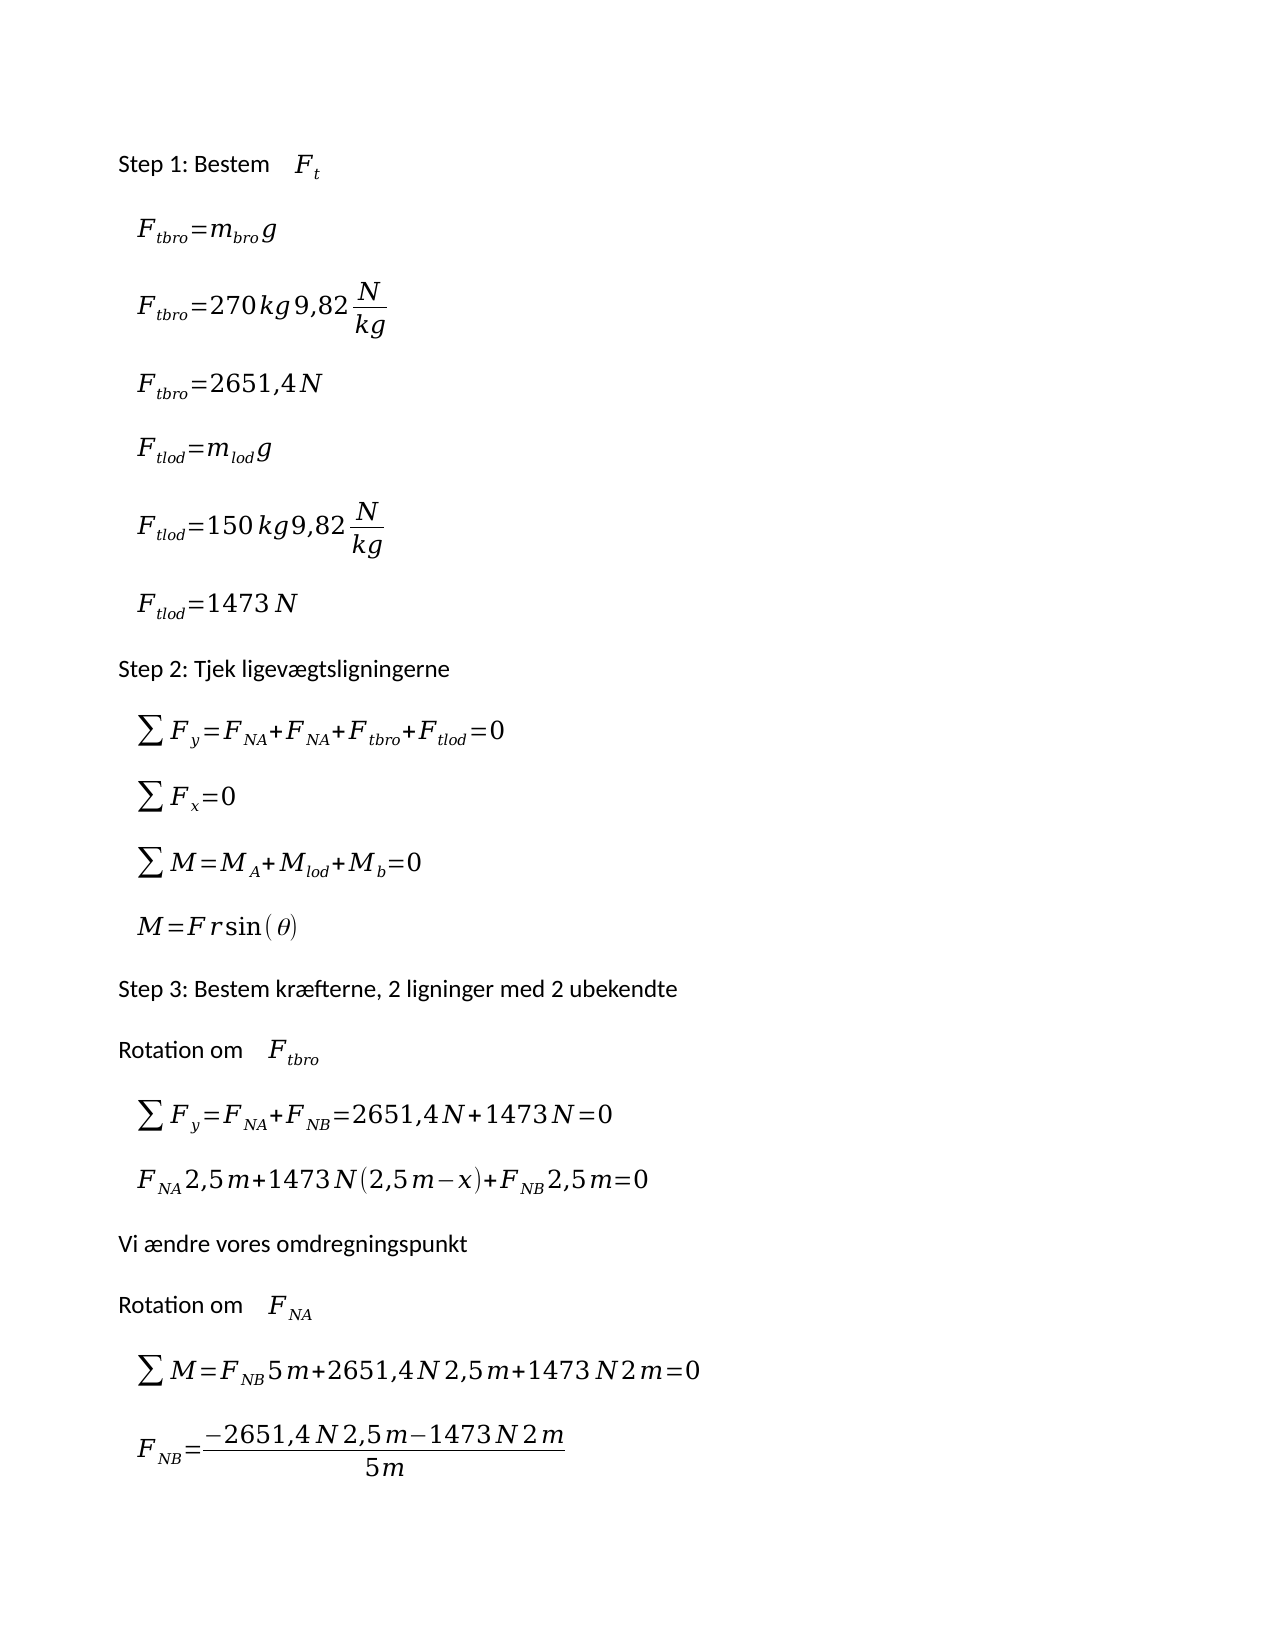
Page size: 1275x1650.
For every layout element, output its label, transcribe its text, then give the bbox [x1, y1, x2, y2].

text Vi ændre vores omdregningspunkt [118, 1229, 1157, 1259]
text Rotation om [118, 1034, 1157, 1068]
text Step 1: Bestem [118, 149, 1157, 183]
text Step 2: Tjek ligevægtsligningerne [118, 653, 1157, 683]
text Step 3: Bestem kræfterne, 2 ligninger med 2 ubekendte [118, 973, 1157, 1003]
text Rotation om [118, 1290, 1157, 1324]
